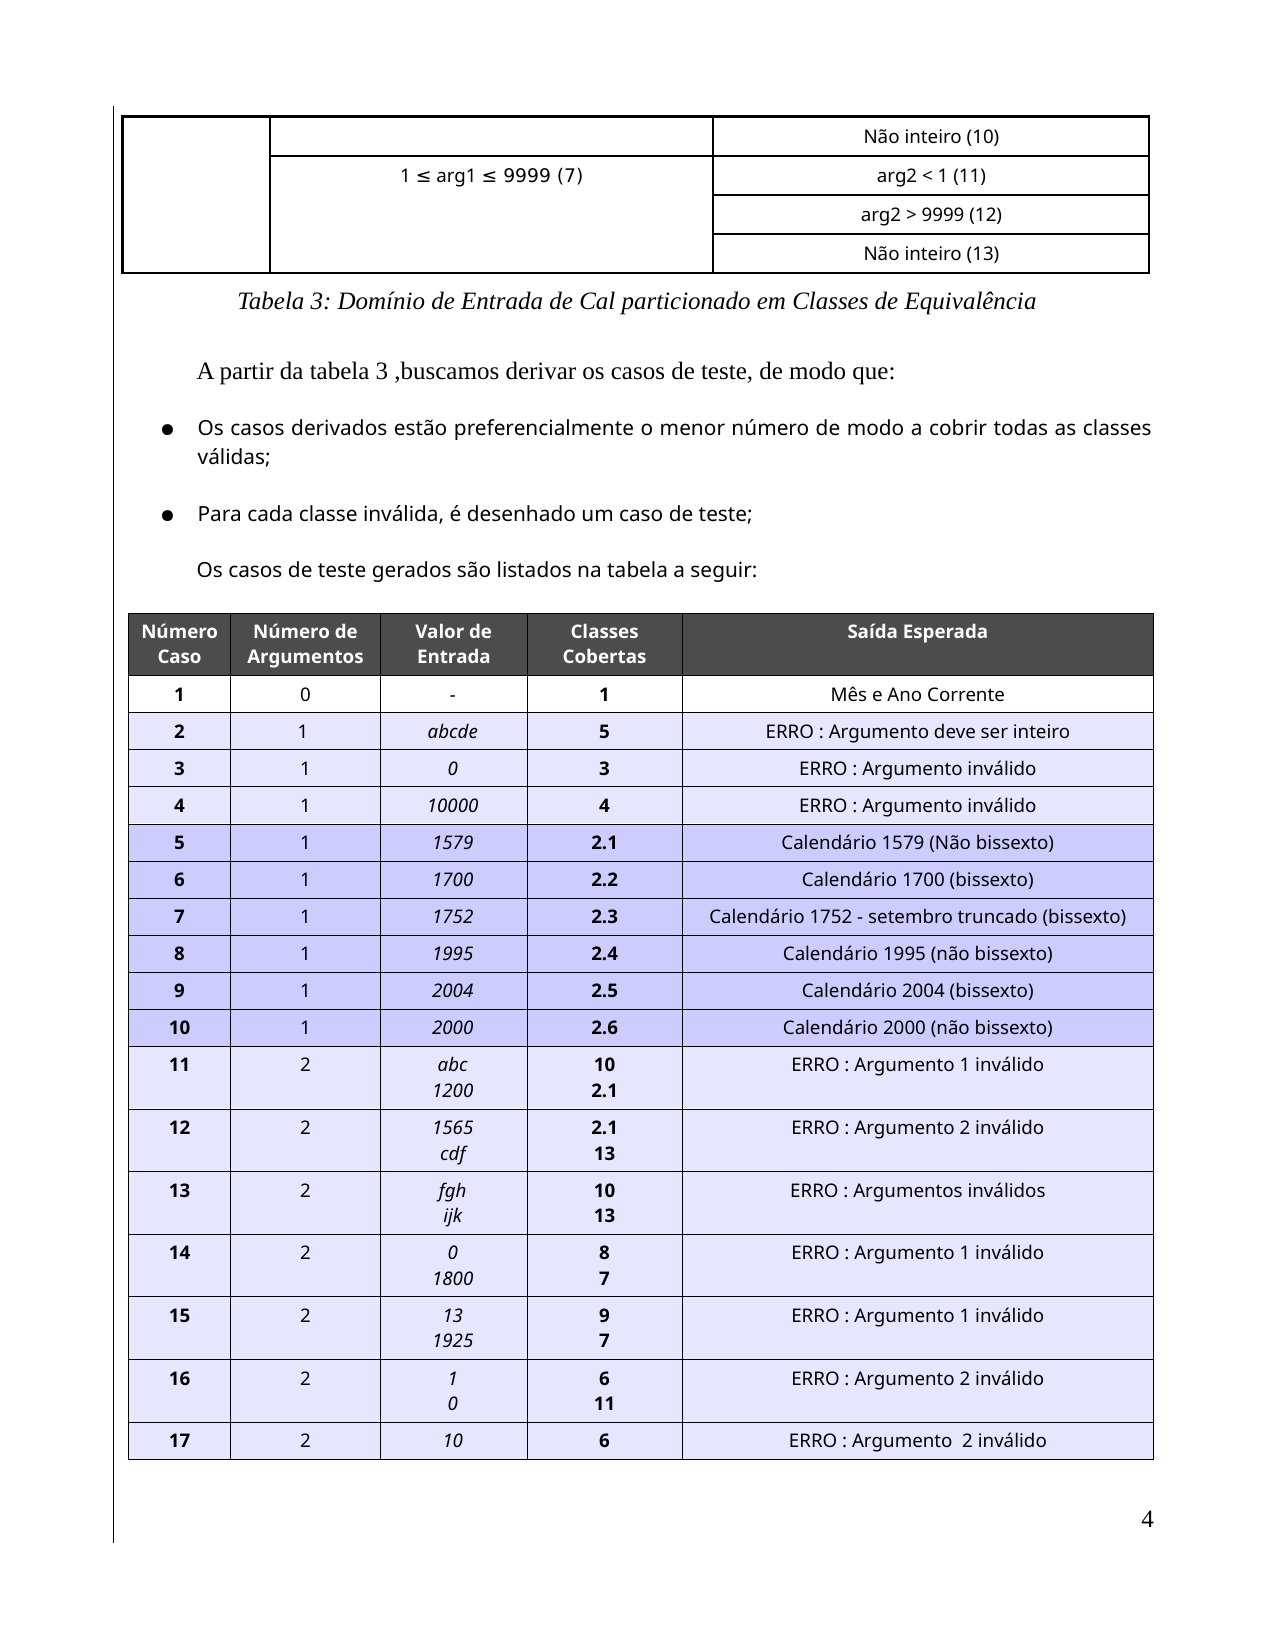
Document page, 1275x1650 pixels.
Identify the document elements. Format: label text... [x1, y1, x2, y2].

table_cell Calendário 1752 - setembro truncado (bissexto) [683, 899, 1153, 935]
table_cell 2.1 13 [528, 1110, 682, 1171]
table_cell 1 [231, 750, 380, 786]
table_cell 13 1925 [381, 1297, 527, 1359]
table_cell 0 [381, 750, 527, 786]
table_cell 10 13 [528, 1172, 682, 1234]
table_cell 2 [231, 1235, 380, 1296]
table_cell 2 [231, 1297, 380, 1359]
table_cell 2 [231, 1423, 380, 1459]
table_cell 10 [129, 1010, 230, 1046]
table_cell 2.3 [528, 899, 682, 935]
table_cell 1 [231, 936, 380, 972]
table_cell 10000 [381, 787, 527, 823]
table_cell 1 [231, 1010, 380, 1046]
table_cell 2 [231, 1110, 380, 1171]
table_cell 2.4 [528, 936, 682, 972]
table_cell 6 [528, 1423, 682, 1459]
table_cell ERRO : Argumento 1 inválido [683, 1297, 1153, 1359]
table_header Classes Cobertas [528, 614, 682, 675]
table_cell 2.5 [528, 973, 682, 1009]
table_cell 10 2.1 [528, 1047, 682, 1108]
table_cell 1 [231, 862, 380, 898]
table_cell 16 [129, 1360, 230, 1422]
table_cell 1565 cdf [381, 1110, 527, 1171]
table_cell 1995 [381, 936, 527, 972]
table_cell 2 [231, 1172, 380, 1234]
table_cell 2 [129, 713, 230, 749]
table_cell Calendário 1700 (bissexto) [683, 862, 1153, 898]
table_cell 7 [129, 899, 230, 935]
table_cell 1 0 [381, 1360, 527, 1422]
table_cell 1752 [381, 899, 527, 935]
table_cell ERRO : Argumento 1 inválido [683, 1047, 1153, 1108]
table_cell Calendário 2004 (bissexto) [683, 973, 1153, 1009]
table_cell arg2 < 1 (11) [714, 157, 1148, 193]
table_cell 9 [129, 973, 230, 1009]
table_cell 1700 [381, 862, 527, 898]
table_cell 15 [129, 1297, 230, 1359]
table_cell 9 7 [528, 1297, 682, 1359]
table_header Número Caso [129, 614, 230, 675]
table_cell 17 [129, 1423, 230, 1459]
table_cell 14 [129, 1235, 230, 1296]
table_cell 2 [231, 1047, 380, 1108]
text Os casos de teste gerados são listados na tabela a seguir: [122, 556, 1153, 584]
table_cell 4 [528, 787, 682, 823]
table_cell 13 [129, 1172, 230, 1234]
list Os casos derivados estão preferencialmente o menor número de modo a cobrir todas as classes válidas; [160, 413, 1153, 470]
table_cell fgh ijk [381, 1172, 527, 1234]
table_cell 0 1800 [381, 1235, 527, 1296]
table_cell ERRO : Argumento inválido [683, 750, 1153, 786]
table_cell 1 [231, 899, 380, 935]
table_cell Não inteiro (13) [714, 235, 1148, 272]
table_cell 11 [129, 1047, 230, 1108]
table_cell Não inteiro (10) [714, 118, 1148, 154]
table_cell - [381, 676, 527, 712]
table_cell 6 [129, 862, 230, 898]
table_cell ERRO : Argumento 1 inválido [683, 1235, 1153, 1296]
table_cell 1 [231, 787, 380, 823]
table_cell abc 1200 [381, 1047, 527, 1108]
table_cell 12 [129, 1110, 230, 1171]
table_cell 2.2 [528, 862, 682, 898]
table_cell ERRO : Argumento 2 inválido [683, 1360, 1153, 1422]
table_cell 1579 [381, 825, 527, 861]
table_header Saída Esperada [683, 614, 1153, 675]
table_cell 1 [231, 825, 380, 861]
list Para cada classe inválida, é desenhado um caso de teste; [160, 499, 1153, 527]
table_cell Calendário 2000 (não bissexto) [683, 1010, 1153, 1046]
table_cell ERRO : Argumento 2 inválido [683, 1110, 1153, 1171]
table_cell ERRO : Argumentos inválidos [683, 1172, 1153, 1234]
table_cell 4 [129, 787, 230, 823]
text A partir da tabela 3 ,buscamos derivar os casos de teste, de modo que: [122, 356, 1153, 385]
table_cell 0 [231, 676, 380, 712]
table_cell 1 [231, 973, 380, 1009]
text Tabela 3: Domínio de Entrada de Cal particionado em Classes de Equivalência [122, 286, 1153, 315]
table_cell 6 11 [528, 1360, 682, 1422]
table_cell 8 7 [528, 1235, 682, 1296]
table_cell 5 [528, 713, 682, 749]
table_cell 2 [231, 1360, 380, 1422]
table_cell 2.6 [528, 1010, 682, 1046]
table_cell arg2 > 9999 (12) [714, 196, 1148, 233]
table_cell ERRO : Argumento deve ser inteiro [683, 713, 1153, 749]
table_cell 3 [528, 750, 682, 786]
table_cell 1 [129, 676, 230, 712]
table_header Valor de Entrada [381, 614, 527, 675]
table_cell ERRO : Argumento inválido [683, 787, 1153, 823]
table_cell 2.1 [528, 825, 682, 861]
table_cell 3 [129, 750, 230, 786]
table_cell 5 [129, 825, 230, 861]
table_header Número de Argumentos [231, 614, 380, 675]
table_cell Calendário 1579 (Não bissexto) [683, 825, 1153, 861]
table_cell 8 [129, 936, 230, 972]
table_cell [271, 118, 712, 154]
table_cell Mês e Ano Corrente [683, 676, 1153, 712]
table_cell abcde [381, 713, 527, 749]
table_cell 1 [528, 676, 682, 712]
table_cell Calendário 1995 (não bissexto) [683, 936, 1153, 972]
table_cell ERRO : Argumento 2 inválido [683, 1423, 1153, 1459]
table_cell 2000 [381, 1010, 527, 1046]
table_cell 1 [231, 713, 380, 749]
table_cell 10 [381, 1423, 527, 1459]
table_cell 2004 [381, 973, 527, 1009]
table_cell [124, 118, 269, 272]
table_cell 1 ≤ arg1 ≤ 9999 (7) [271, 157, 712, 272]
